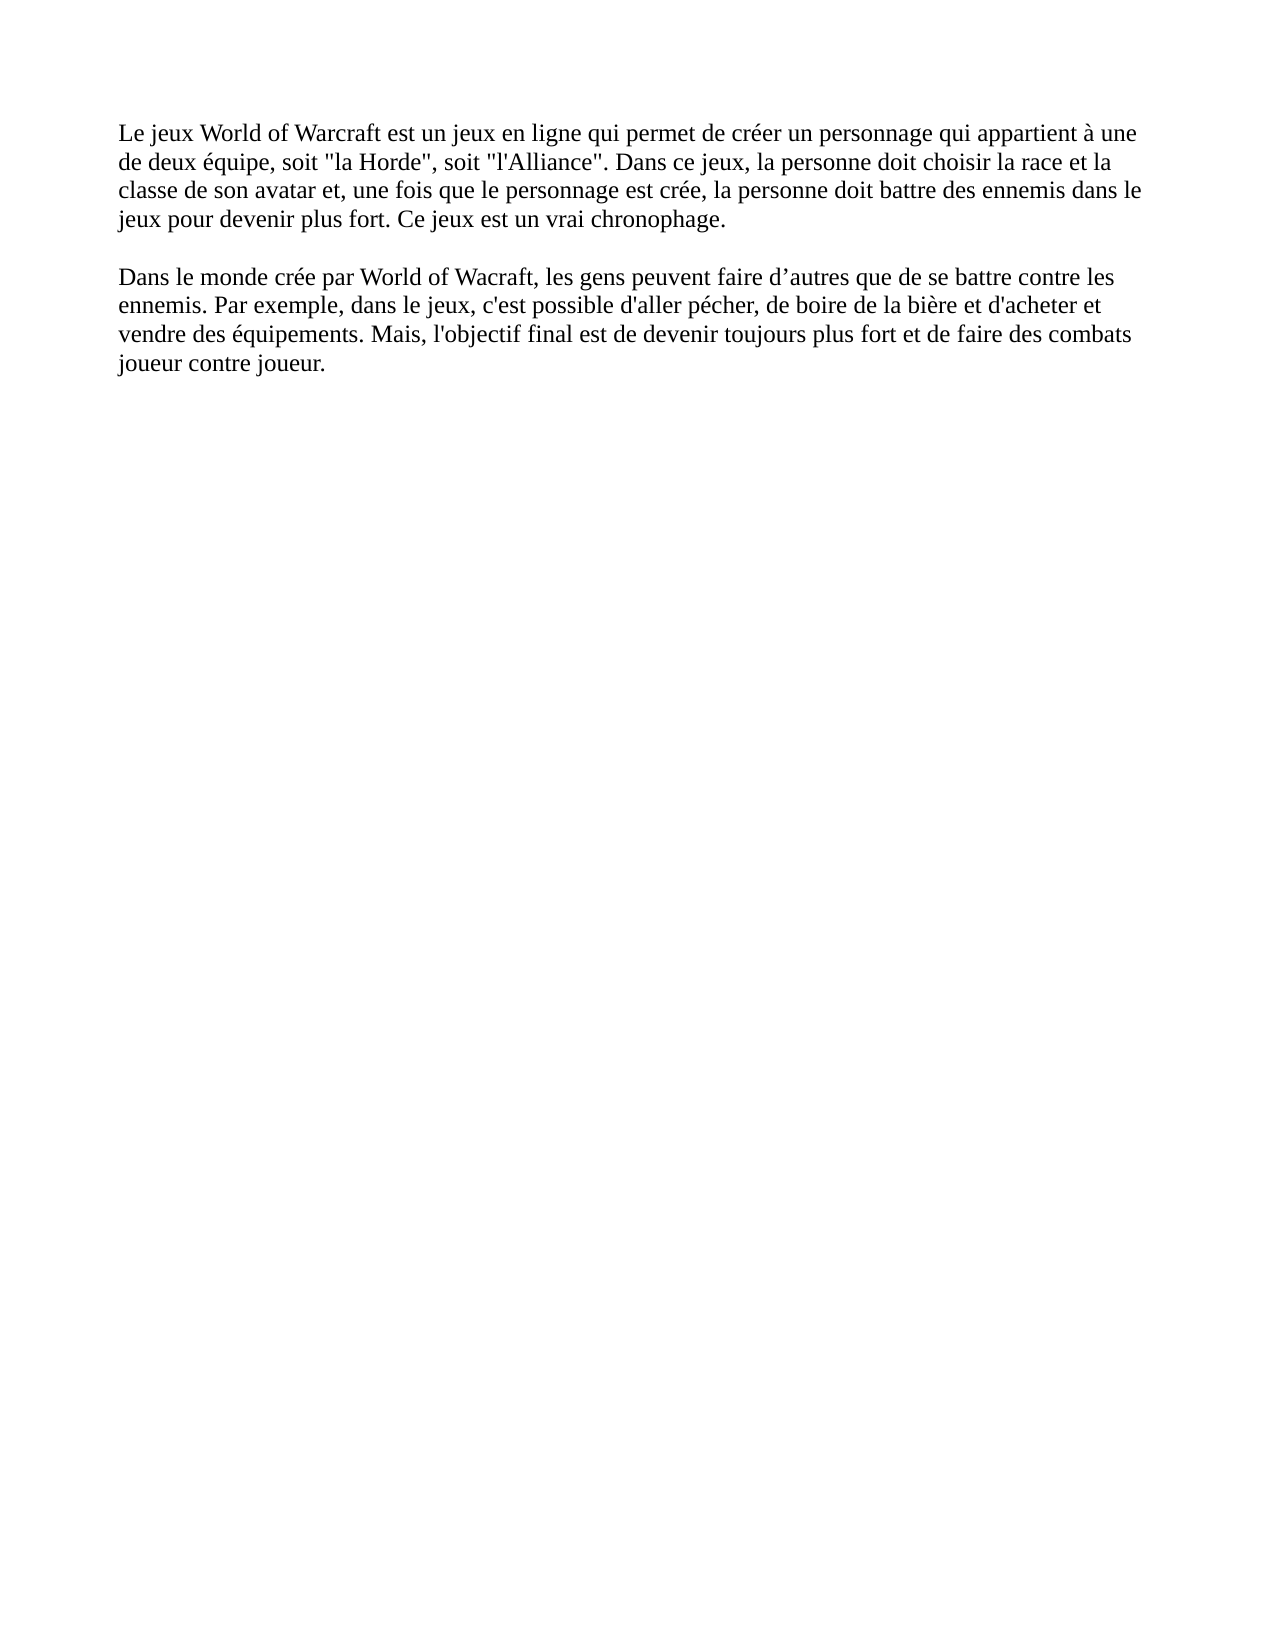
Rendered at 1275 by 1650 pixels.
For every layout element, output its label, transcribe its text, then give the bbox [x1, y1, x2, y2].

text Dans le monde crée par World of Wacraft, les gens peuvent faire d’autres que de se battre contre les ennemis. Par exemple, dans le jeux, c'est possible d'aller pécher, de boire de la bière et d'acheter et vendre des équipements. Mais, l'objectif final est de devenir toujours plus fort et de faire des combats joueur contre joueur. [118, 262, 1157, 377]
text Le jeux World of Warcraft est un jeux en ligne qui permet de créer un personnage qui appartient à une de deux équipe, soit "la Horde", soit "l'Alliance". Dans ce jeux, la personne doit choisir la race et la classe de son avatar et, une fois que le personnage est crée, la personne doit battre des ennemis dans le jeux pour devenir plus fort. Ce jeux est un vrai chronophage. [118, 118, 1157, 233]
